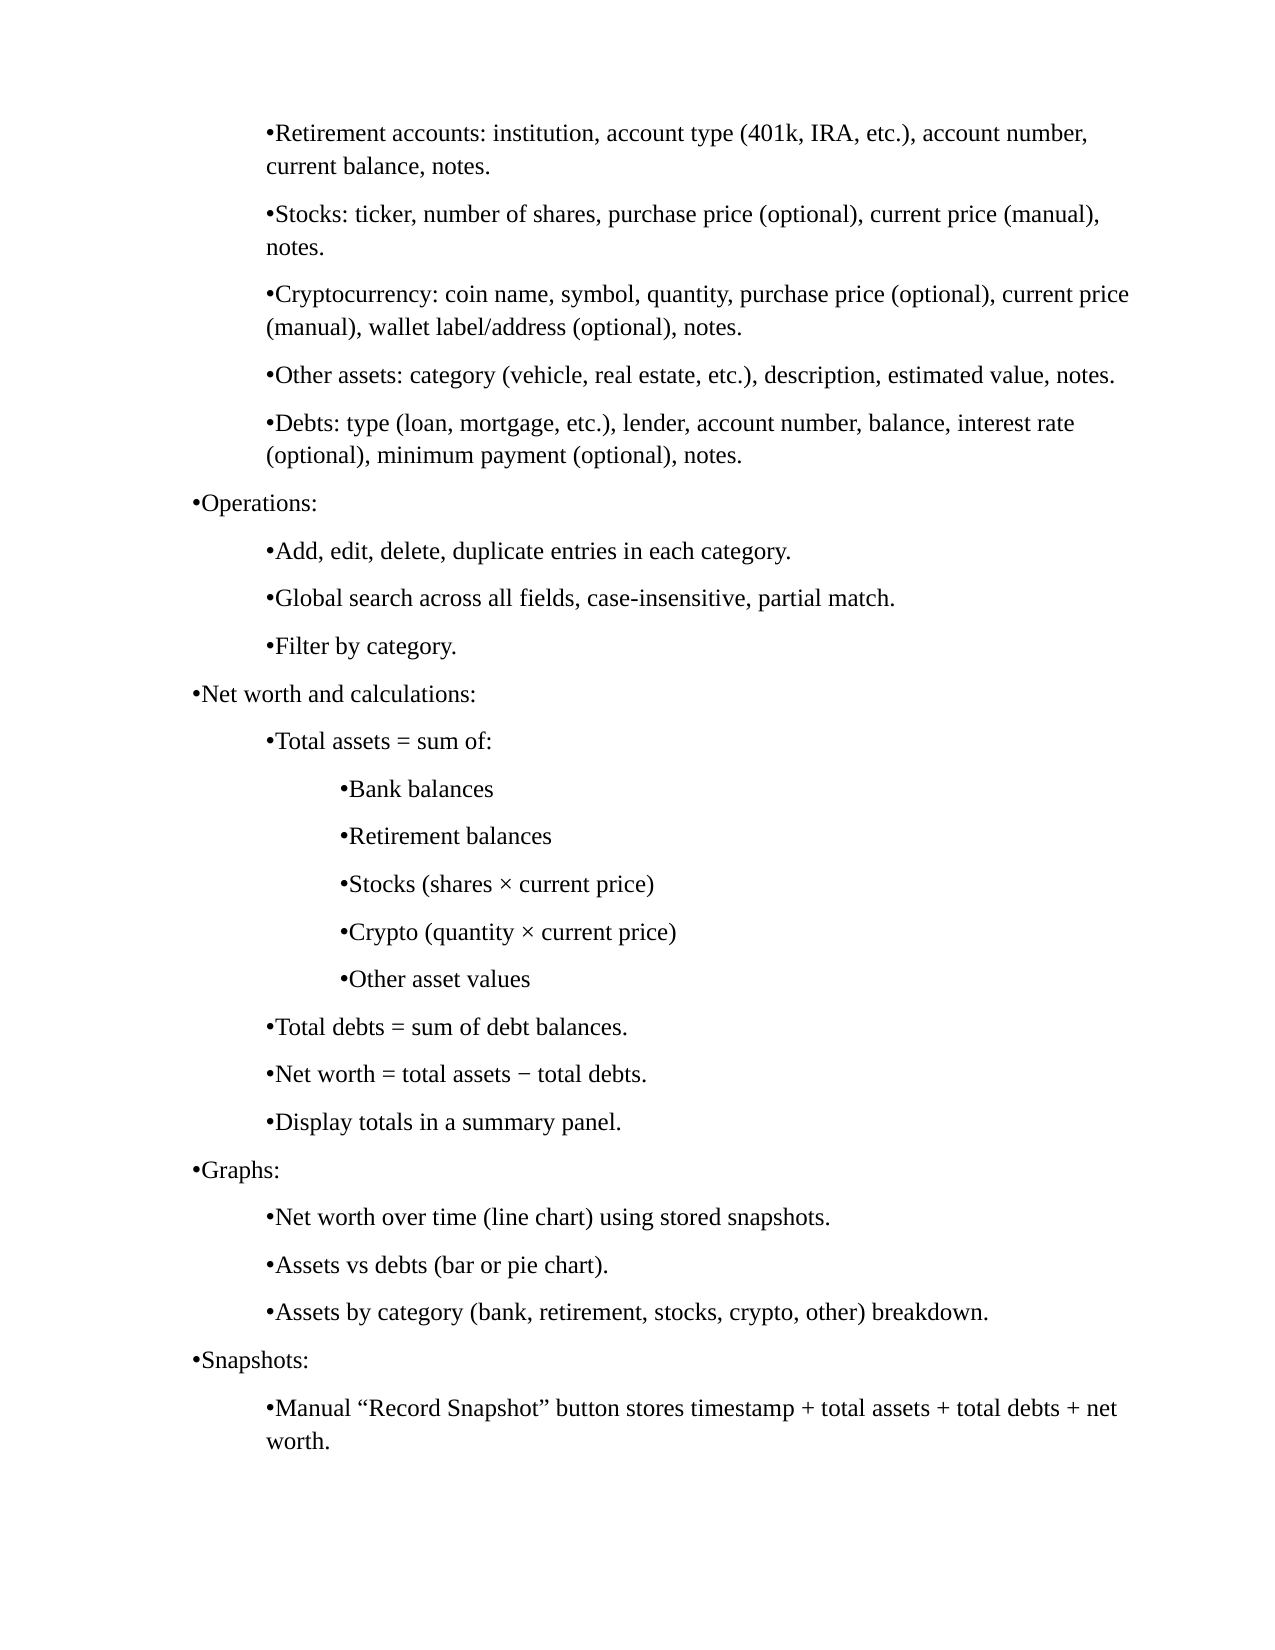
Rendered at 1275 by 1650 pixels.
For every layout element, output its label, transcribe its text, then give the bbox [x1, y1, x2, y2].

list Total debts = sum of debt balances. [118, 1012, 1157, 1041]
list Crypto (quantity × current price) [118, 917, 1157, 945]
list Stocks: ticker, number of shares, purchase price (optional), current price (manual), notes. [118, 199, 1157, 261]
list Stocks (shares × current price) [118, 869, 1157, 898]
list Display totals in a summary panel. [118, 1107, 1157, 1136]
list Manual “Record Snapshot” button stores timestamp + total assets + total debts + net worth. [118, 1393, 1157, 1454]
list Total assets = sum of: [118, 726, 1157, 755]
list Graphs: [118, 1155, 1157, 1183]
list Bank balances [118, 774, 1157, 803]
list Assets by category (bank, retirement, stocks, crypto, other) breakdown. [118, 1297, 1157, 1326]
list Cryptocurrency: coin name, symbol, quantity, purchase price (optional), current price (manual), wallet label/address (optional), notes. [118, 279, 1157, 341]
list Debts: type (loan, mortgage, etc.), lender, account number, balance, interest rate (optional), minimum payment (optional), notes. [118, 408, 1157, 469]
list Operations: [118, 488, 1157, 517]
list Global search across all fields, case‑insensitive, partial match. [118, 583, 1157, 612]
list Assets vs debts (bar or pie chart). [118, 1250, 1157, 1279]
list Net worth = total assets − total debts. [118, 1059, 1157, 1088]
list Retirement accounts: institution, account type (401k, IRA, etc.), account number, current balance, notes. [118, 118, 1157, 180]
list Net worth and calculations: [118, 679, 1157, 707]
list Other asset values [118, 964, 1157, 993]
list Snapshots: [118, 1345, 1157, 1374]
list Net worth over time (line chart) using stored snapshots. [118, 1202, 1157, 1231]
list Add, edit, delete, duplicate entries in each category. [118, 536, 1157, 564]
list Retirement balances [118, 821, 1157, 850]
list Filter by category. [118, 631, 1157, 660]
list Other assets: category (vehicle, real estate, etc.), description, estimated value, notes. [118, 360, 1157, 389]
